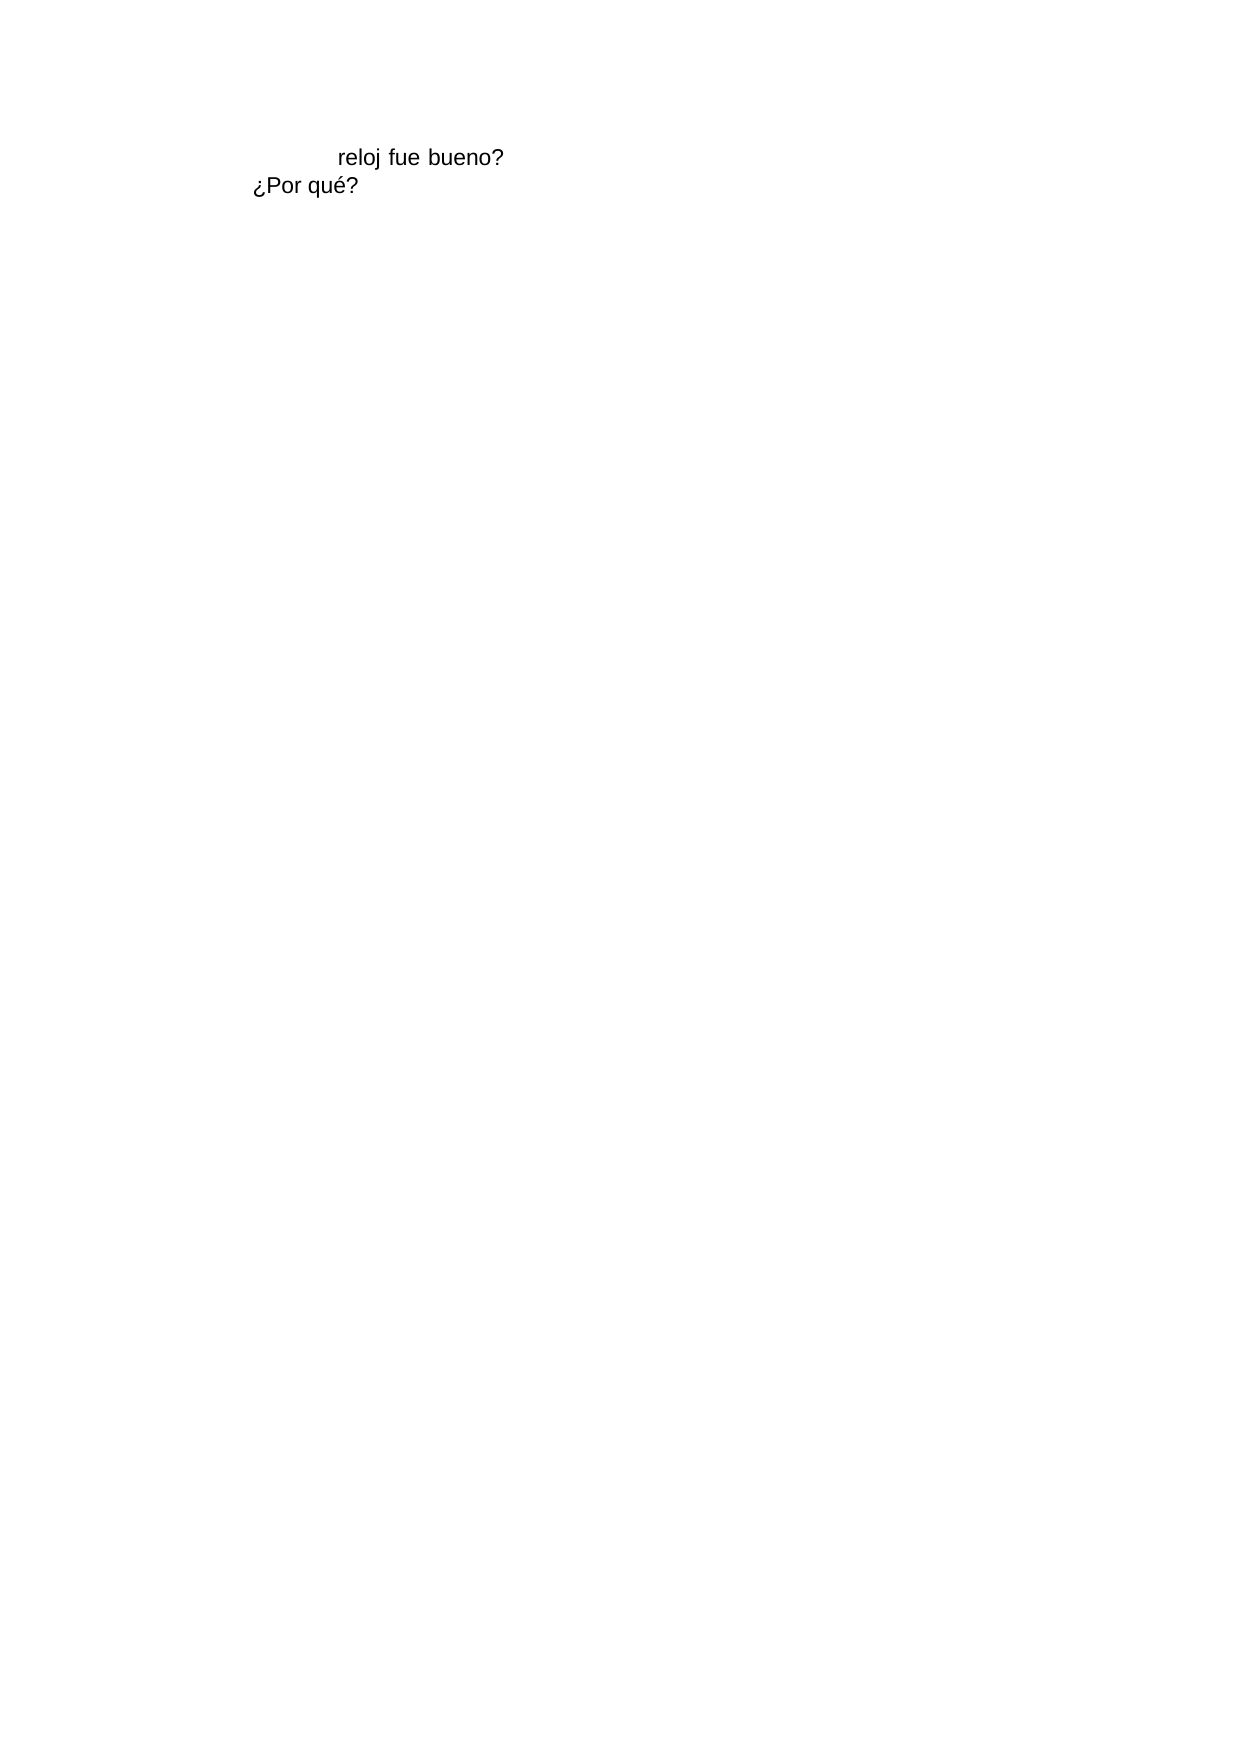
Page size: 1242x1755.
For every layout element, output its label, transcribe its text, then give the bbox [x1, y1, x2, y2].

text ¿Por qué? [252, 172, 1075, 198]
list reloj fue bueno? [300, 144, 1075, 170]
